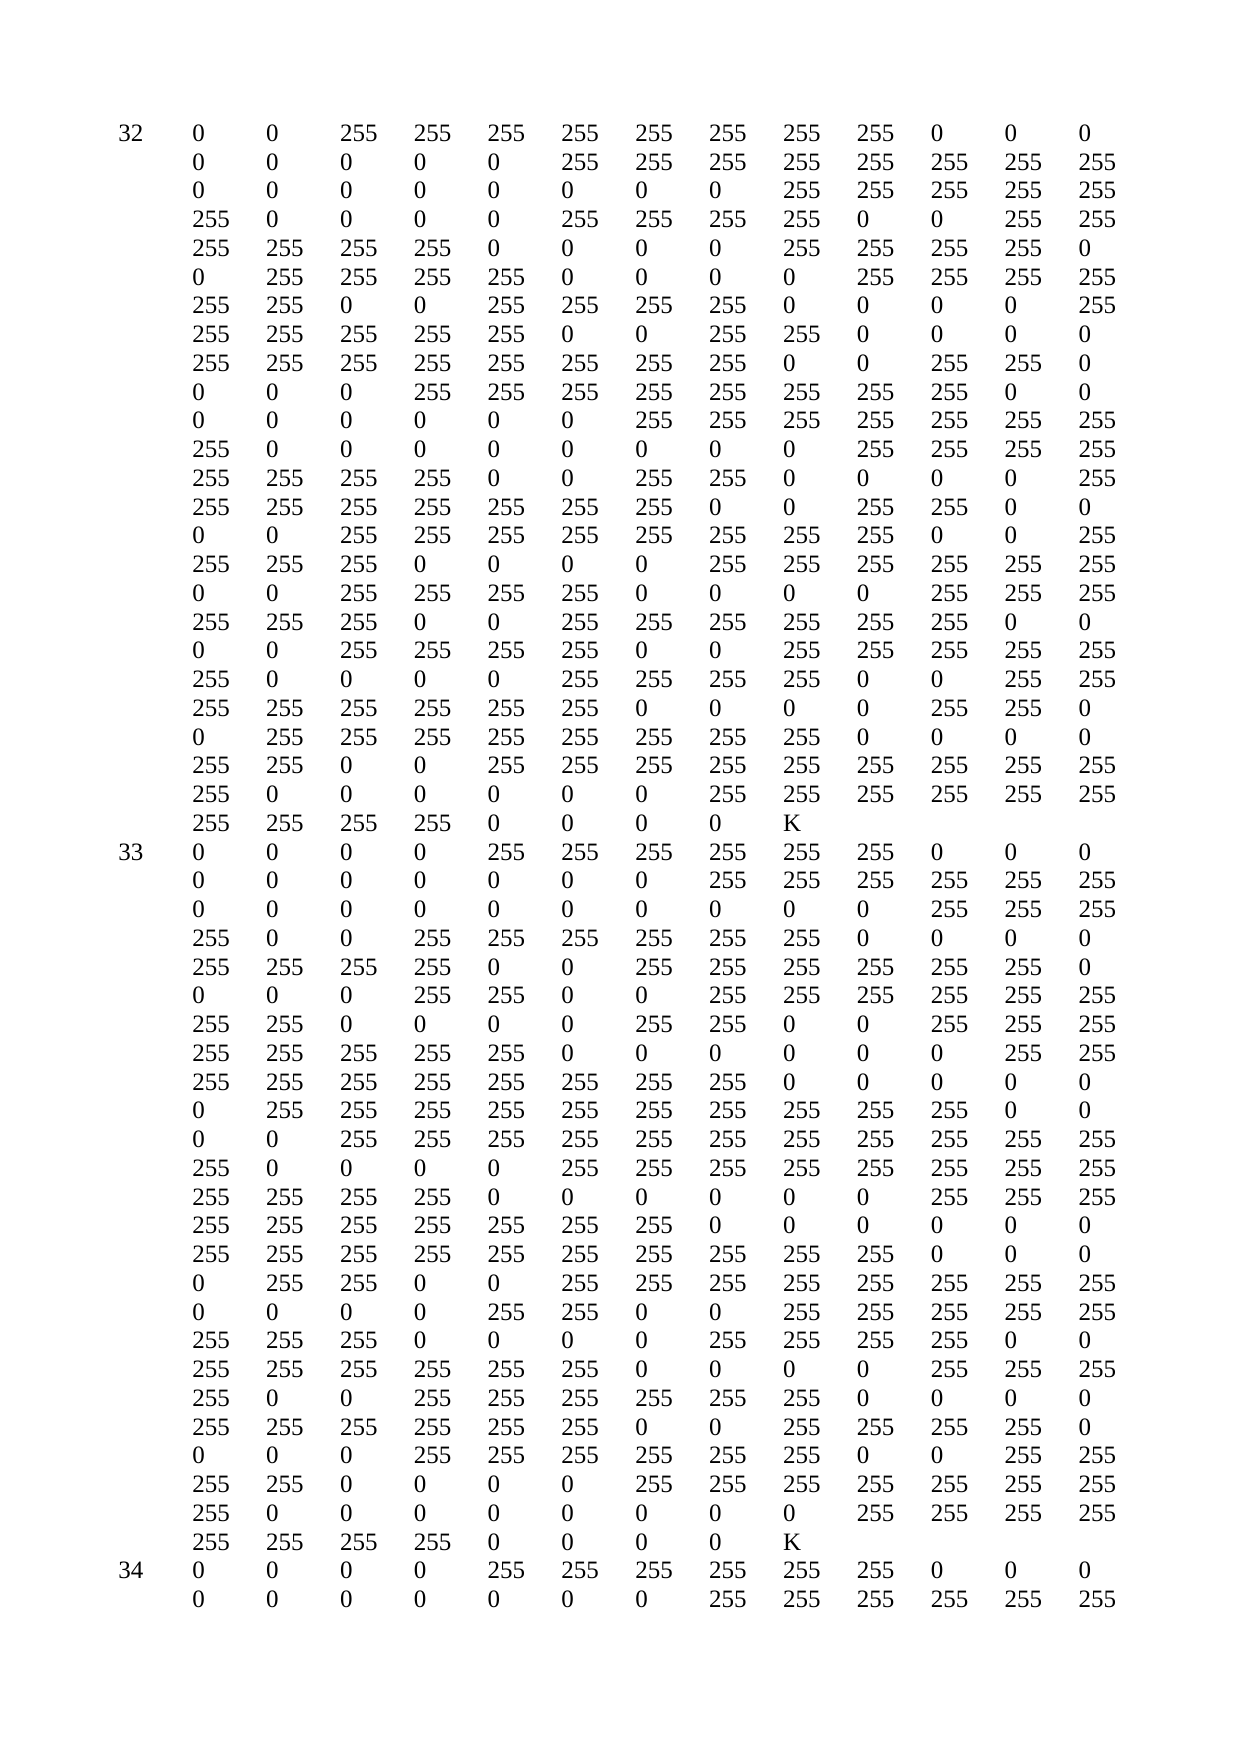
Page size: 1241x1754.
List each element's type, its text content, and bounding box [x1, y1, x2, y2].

text 32 0 0 255 255 255 255 255 255 255 255 0 0 0 0 0 0 0 0 255 255 255 255 255 255 255 255 0 0 0 0 0 0 0 0 255 255 255 255 255 255 0 0 0 0 255 255 255 255 0 0 255 255 255 255 255 255 0 0 0 0 255 255 255 255 0 0 255 255 255 255 0 0 0 0 255 255 255 255 255 255 0 0 255 255 255 255 0 0 0 0 255 255 255 255 255 255 0 0 255 255 0 0 0 0 255 255 255 255 255 255 255 255 0 0 255 255 0 0 0 0 255 255 255 255 255 255 255 255 0 0 0 0 0 0 0 0 255 255 255 255 255 255 255 255 0 0 0 0 0 0 0 0 255 255 255 255 255 255 255 255 0 0 255 255 0 0 0 0 255 255 255 255 255 255 255 255 0 0 255 255 0 0 0 0 255 255 255 255 255 255 255 255 0 0 255 255 255 255 0 0 0 0 255 255 255 255 255 255 0 0 255 255 255 255 0 0 0 0 255 255 255 255 255 255 0 0 255 255 255 255 255 255 0 0 0 0 255 255 255 255 0 0 255 255 255 255 255 255 0 0 0 0 255 255 255 255 0 0 255 255 255 255 255 255 255 255 0 0 0 0 255 255 0 0 255 255 255 255 255 255 255 255 0 0 0 0 255 255 0 0 255 255 255 255 255 255 255 255 255 255 0 0 0 0 0 0 255 255 255 255 255 255 255 255 255 255 0 0 0 0 K [118, 118, 1122, 837]
text 34 0 0 0 0 255 255 255 255 255 255 0 0 0 0 0 0 0 0 0 0 255 255 255 255 255 255 [118, 1556, 1122, 1613]
text 33 0 0 0 0 255 255 255 255 255 255 0 0 0 0 0 0 0 0 0 0 255 255 255 255 255 255 0 0 0 0 0 0 0 0 0 0 255 255 255 255 0 0 255 255 255 255 255 255 0 0 0 0 255 255 255 255 0 0 255 255 255 255 255 255 0 0 0 0 255 255 0 0 255 255 255 255 255 255 255 255 0 0 0 0 255 255 0 0 255 255 255 255 255 255 255 255 0 0 0 0 0 0 255 255 255 255 255 255 255 255 255 255 0 0 0 0 0 0 255 255 255 255 255 255 255 255 255 255 0 0 0 0 255 255 255 255 255 255 255 255 255 255 255 255 0 0 0 0 255 255 255 255 255 255 255 255 255 255 255 255 0 0 0 0 0 0 255 255 255 255 255 255 255 255 255 255 0 0 0 0 0 0 255 255 255 255 255 255 255 255 255 255 0 0 0 0 255 255 0 0 255 255 255 255 255 255 255 255 0 0 0 0 255 255 0 0 255 255 255 255 255 255 255 255 0 0 0 0 255 255 255 255 0 0 255 255 255 255 255 255 0 0 0 0 255 255 255 255 0 0 255 255 255 255 255 255 0 0 0 0 255 255 255 255 255 255 0 0 255 255 255 255 0 0 0 0 255 255 255 255 255 255 0 0 255 255 255 255 0 0 0 0 255 255 255 255 255 255 255 255 0 0 0 0 0 0 0 0 255 255 255 255 255 255 255 255 0 0 0 0 K [118, 837, 1122, 1556]
